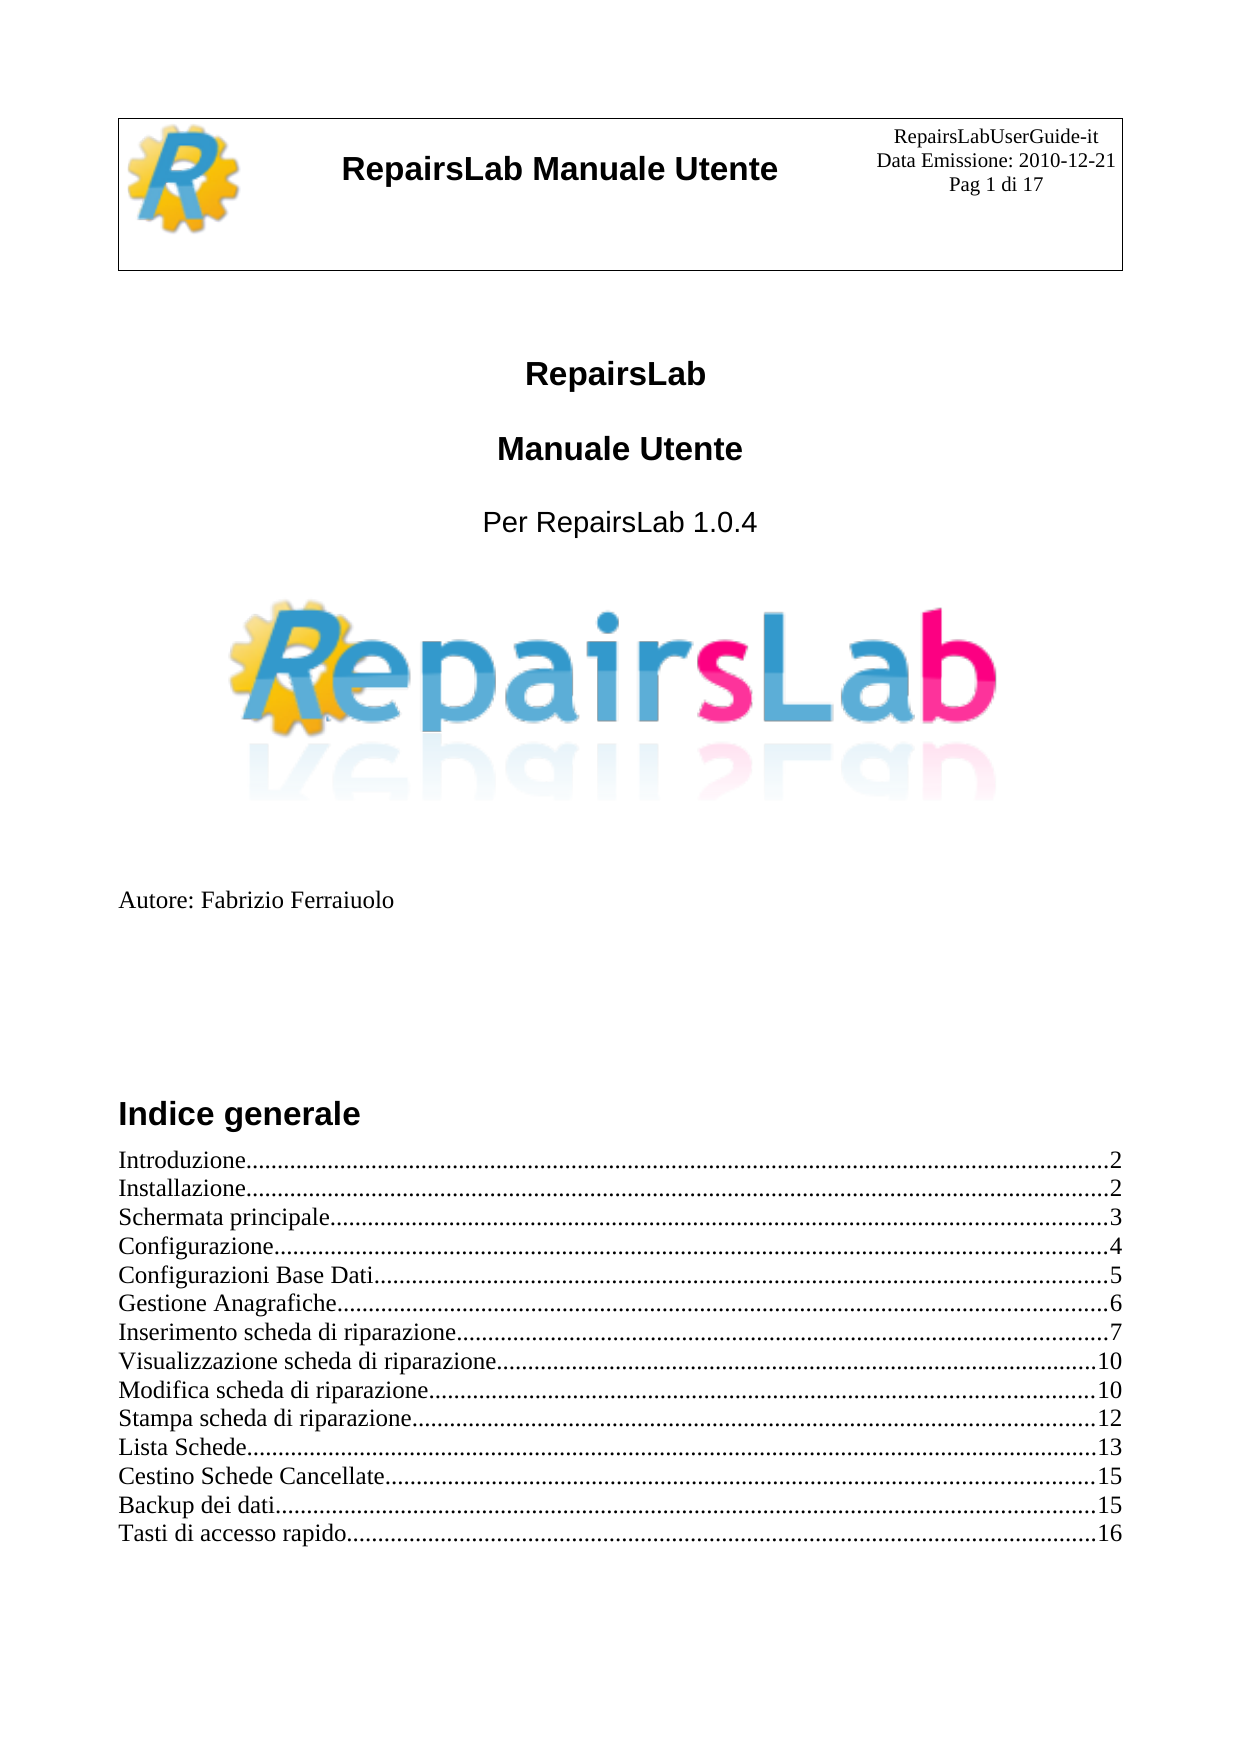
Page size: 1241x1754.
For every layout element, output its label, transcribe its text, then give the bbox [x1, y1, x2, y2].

text Cestino Schede Cancellate 15 [118, 1461, 1122, 1490]
text Gestione Anagrafiche 6 [118, 1288, 1122, 1317]
subtitle RepairsLab [118, 353, 1122, 392]
subtitle Per RepairsLab 1.0.4 [118, 505, 1122, 539]
text Backup dei dati 15 [118, 1490, 1122, 1518]
text Installazione 2 [118, 1173, 1122, 1202]
text Schermata principale 3 [118, 1202, 1122, 1231]
picture [127, 123, 241, 236]
text Autore: Fabrizio Ferraiuolo [118, 886, 1122, 914]
text Visualizzazione scheda di riparazione 10 [118, 1346, 1122, 1375]
text Stampa scheda di riparazione 12 [118, 1403, 1122, 1432]
text Modifica scheda di riparazione 10 [118, 1375, 1122, 1403]
text Tasti di accesso rapido 16 [118, 1518, 1122, 1547]
text Inserimento scheda di riparazione 7 [118, 1317, 1122, 1346]
text Configurazioni Base Dati 5 [118, 1260, 1122, 1288]
text Configurazione 4 [118, 1231, 1122, 1260]
text Lista Schede 13 [118, 1432, 1122, 1461]
text Introduzione 2 [118, 1145, 1122, 1173]
subtitle Indice generale [118, 1094, 1122, 1132]
picture [225, 592, 1015, 803]
subtitle Manuale Utente [118, 429, 1122, 468]
